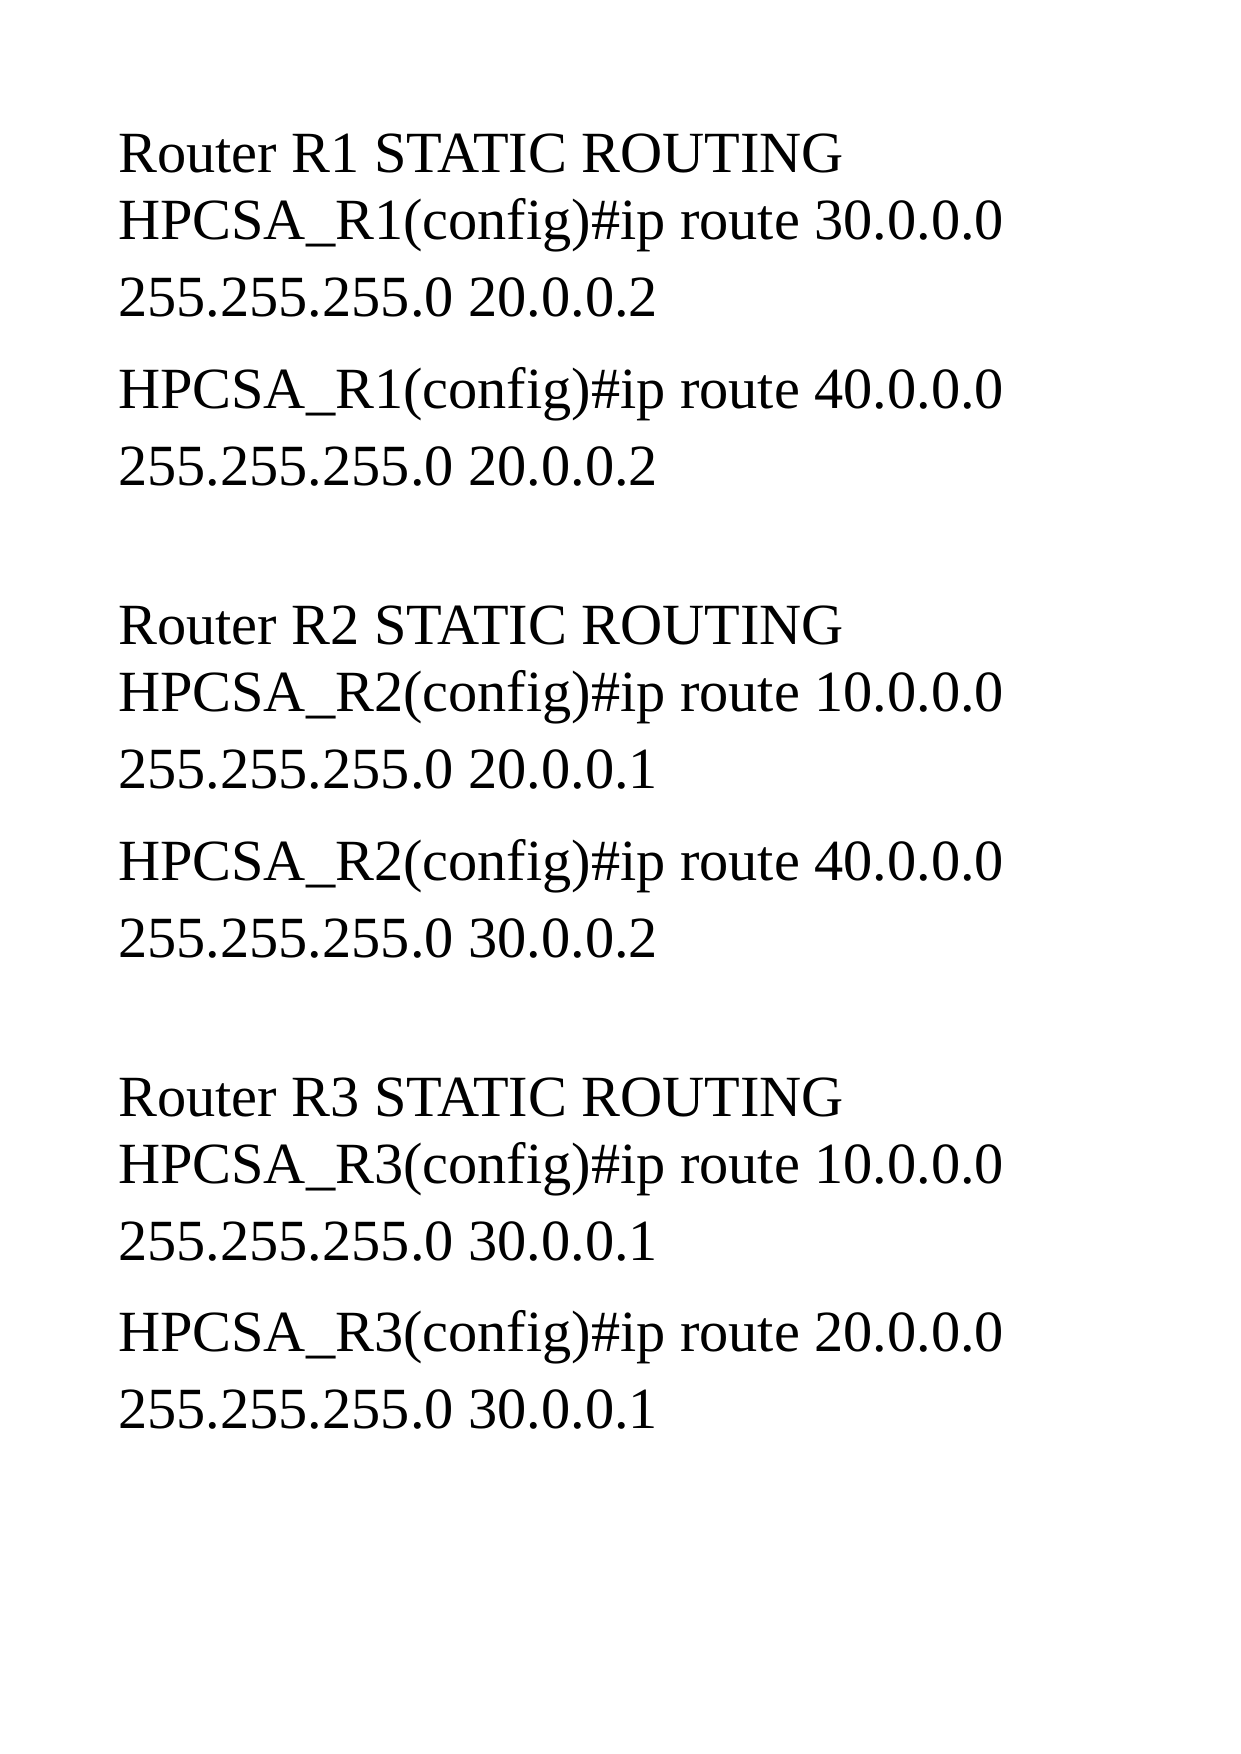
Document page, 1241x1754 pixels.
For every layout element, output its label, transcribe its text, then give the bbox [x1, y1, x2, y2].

text HPCSA_R2(config)#ip route 40.0.0.0 255.255.255.0 30.0.0.2 [118, 826, 1122, 970]
text HPCSA_R3(config)#ip route 20.0.0.0 255.255.255.0 30.0.0.1 [118, 1297, 1122, 1441]
text Router R3 STATIC ROUTING [118, 1061, 1122, 1128]
text Router R1 STATIC ROUTING [118, 118, 1122, 185]
text HPCSA_R1(config)#ip route 30.0.0.0 255.255.255.0 20.0.0.2 [118, 185, 1122, 329]
text HPCSA_R3(config)#ip route 10.0.0.0 255.255.255.0 30.0.0.1 [118, 1128, 1122, 1273]
text HPCSA_R1(config)#ip route 40.0.0.0 255.255.255.0 20.0.0.2 [118, 354, 1122, 498]
text Router R2 STATIC ROUTING [118, 590, 1122, 657]
text HPCSA_R2(config)#ip route 10.0.0.0 255.255.255.0 20.0.0.1 [118, 657, 1122, 801]
